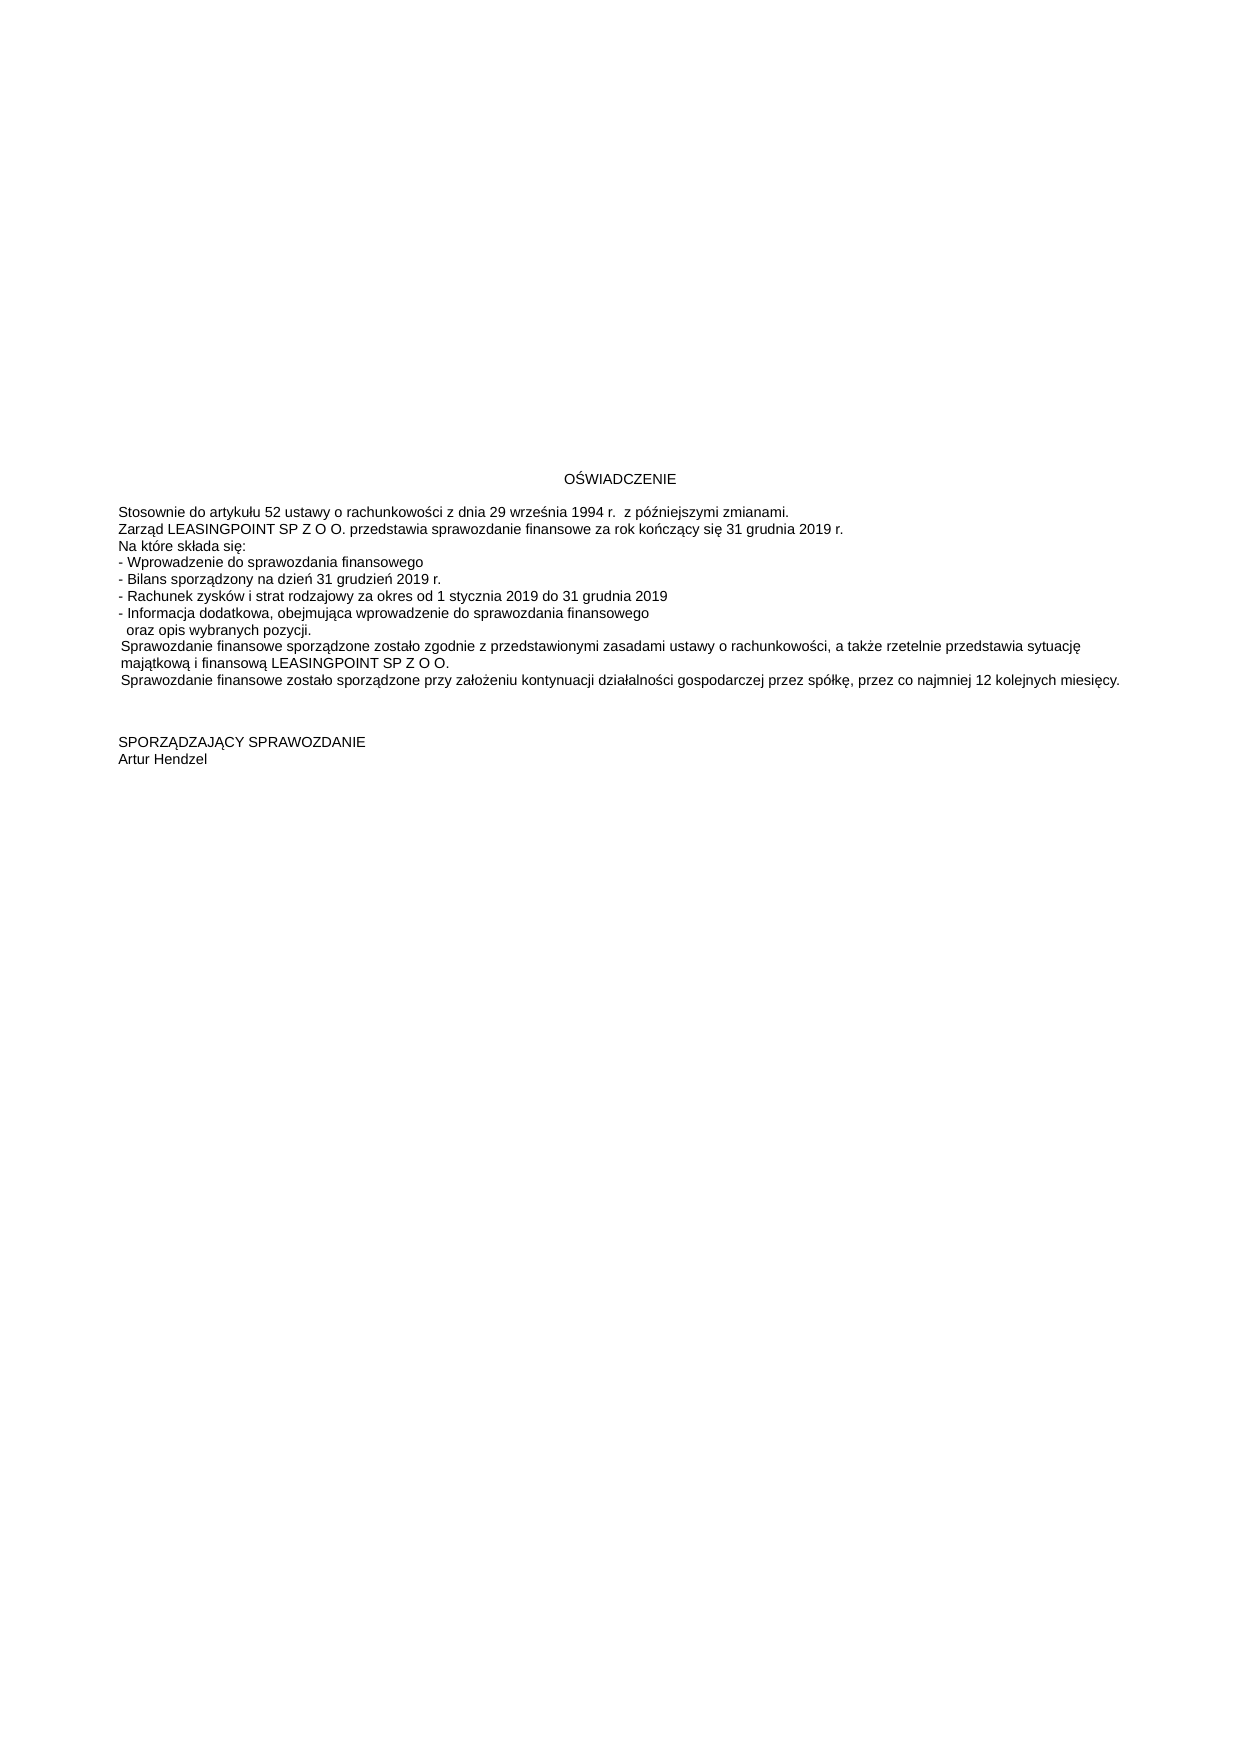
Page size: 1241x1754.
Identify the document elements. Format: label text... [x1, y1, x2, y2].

text Stosownie do artykułu 52 ustawy o rachunkowości z dnia 29 września 1994 r. z późniejszymi zmianami. [118, 504, 1122, 521]
text oraz opis wybranych pozycji. [118, 621, 1122, 638]
text Na które składa się: [118, 537, 1122, 554]
text Artur Hendzel [118, 751, 1122, 768]
text Zarząd LEASINGPOINT SP Z O O. przedstawia sprawozdanie finansowe za rok kończący się 31 grudnia 2019 r. [118, 521, 1122, 537]
text - Wprowadzenie do sprawozdania finansowego [118, 554, 1122, 571]
text Sprawozdanie finansowe sporządzone zostało zgodnie z przedstawionymi zasadami ustawy o rachunkowości, a także rzetelnie przedstawia sytuację majątkową i finansową LEASINGPOINT SP Z O O. Sprawozdanie finansowe zostało sporządzone przy założeniu kontynuacji działalności gospodarczej przez spółkę, przez co najmniej 12 kolejnych miesięcy. [121, 638, 1122, 688]
text - Bilans sporządzony na dzień 31 grudzień 2019 r. [118, 571, 1122, 588]
text SPORZĄDZAJĄCY SPRAWOZDANIE [118, 734, 1122, 751]
text OŚWIADCZENIE [118, 470, 1122, 487]
text - Informacja dodatkowa, obejmująca wprowadzenie do sprawozdania finansowego [118, 604, 1122, 621]
text - Rachunek zysków i strat rodzajowy za okres od 1 stycznia 2019 do 31 grudnia 2019 [118, 588, 1122, 604]
